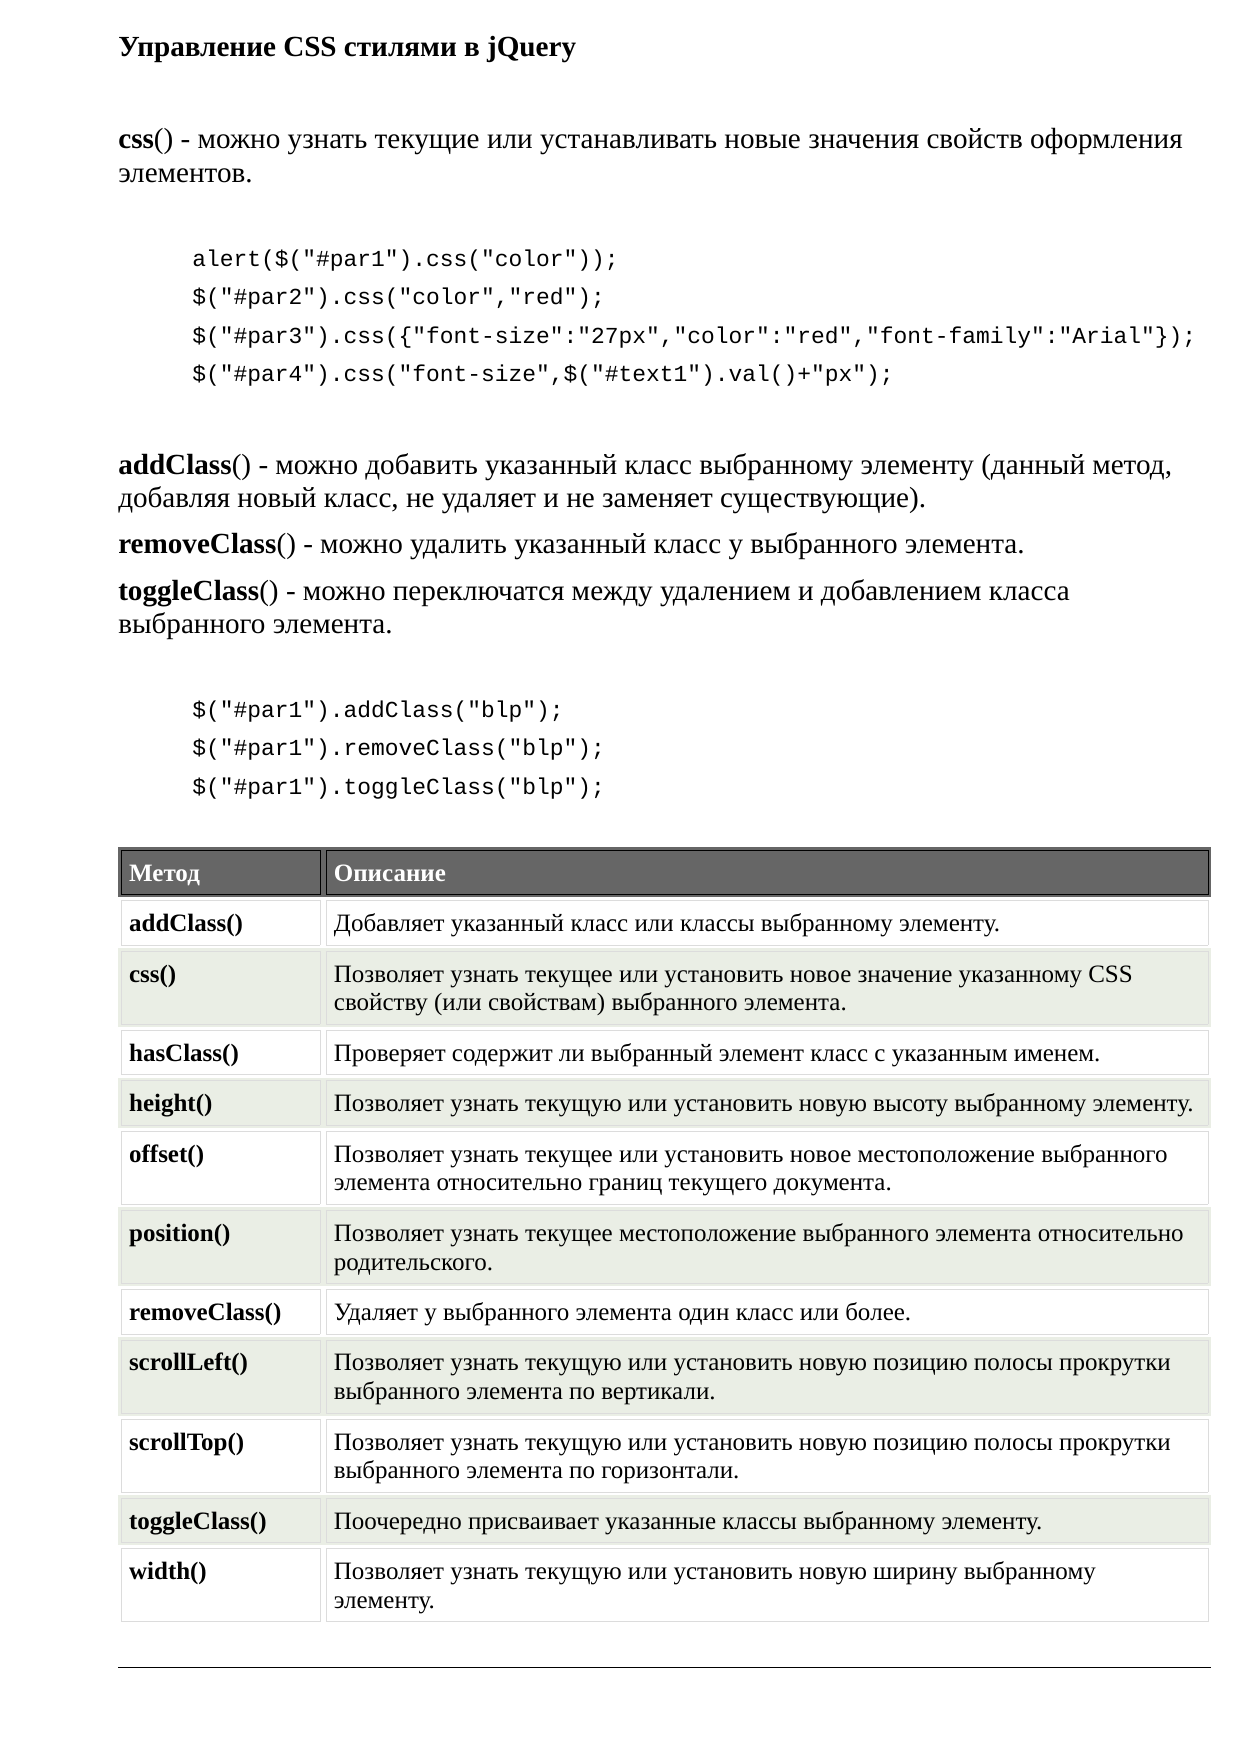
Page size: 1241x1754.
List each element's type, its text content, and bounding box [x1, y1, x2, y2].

table_cell toggleClass() [118, 1495, 323, 1545]
text Управление CSS стилями в jQuery [118, 29, 1211, 63]
table_cell scrollTop() [118, 1416, 323, 1495]
table_cell Поочередно присваивает указанные классы выбранному элементу. [323, 1495, 1211, 1545]
table_cell Позволяет узнать текущую или установить новую позицию полосы прокрутки выбранного элемента по горизонтали. [323, 1416, 1211, 1495]
text addClass() - можно добавить указанный класс выбранному элементу (данный метод, добавляя новый класс, не удаляет и не заменяет существующие). [118, 447, 1211, 514]
text $("#par1").toggleClass("blp"); [192, 775, 1211, 801]
text toggleClass() - можно переключатся между удалением и добавлением класса выбранного элемента. [118, 573, 1211, 640]
text css() - можно узнать текущие или устанавливать новые значения свойств оформления элементов. [118, 122, 1211, 189]
table_cell Позволяет узнать текущее или установить новое значение указанному CSS свойству (или свойствам) выбранного элемента. [323, 948, 1211, 1027]
table_cell Удаляет у выбранного элемента один класс или более. [323, 1286, 1211, 1337]
text $("#par4").css("font-size",$("#text1").val()+"px"); [192, 362, 1211, 388]
table_cell Позволяет узнать текущее местоположение выбранного элемента относительно родительского. [323, 1207, 1211, 1286]
text alert($("#par1").css("color")); [192, 247, 1211, 273]
table_cell Позволяет узнать текущую или установить новую ширину выбранному элементу. [323, 1545, 1211, 1624]
table_cell Добавляет указанный класс или классы выбранному элементу. [323, 898, 1211, 948]
table_cell Позволяет узнать текущее или установить новое местоположение выбранного элемента относительно границ текущего документа. [323, 1128, 1211, 1207]
table_cell height() [118, 1078, 323, 1128]
table_cell Позволяет узнать текущую или установить новую высоту выбранному элементу. [323, 1078, 1211, 1128]
table_cell offset() [118, 1128, 323, 1207]
table_cell Позволяет узнать текущую или установить новую позицию полосы прокрутки выбранного элемента по вертикали. [323, 1337, 1211, 1416]
table_header Метод [118, 847, 323, 897]
text $("#par1").addClass("blp"); [192, 698, 1211, 724]
table_cell scrollLeft() [118, 1337, 323, 1416]
table_cell addClass() [118, 898, 323, 948]
text $("#par3").css({"font-size":"27px","color":"red","font-family":"Arial"}); [192, 324, 1211, 350]
table_cell css() [118, 948, 323, 1027]
text $("#par2").css("color","red"); [192, 286, 1211, 312]
table_cell position() [118, 1207, 323, 1286]
table_cell Проверяет содержит ли выбранный элемент класс с указанным именем. [323, 1027, 1211, 1077]
table_header Описание [323, 847, 1211, 897]
table_cell hasClass() [118, 1027, 323, 1077]
table_cell width() [118, 1545, 323, 1624]
table_cell removeClass() [118, 1286, 323, 1337]
text removeClass() - можно удалить указанный класс у выбранного элемента. [118, 527, 1211, 560]
text $("#par1").removeClass("blp"); [192, 737, 1211, 763]
